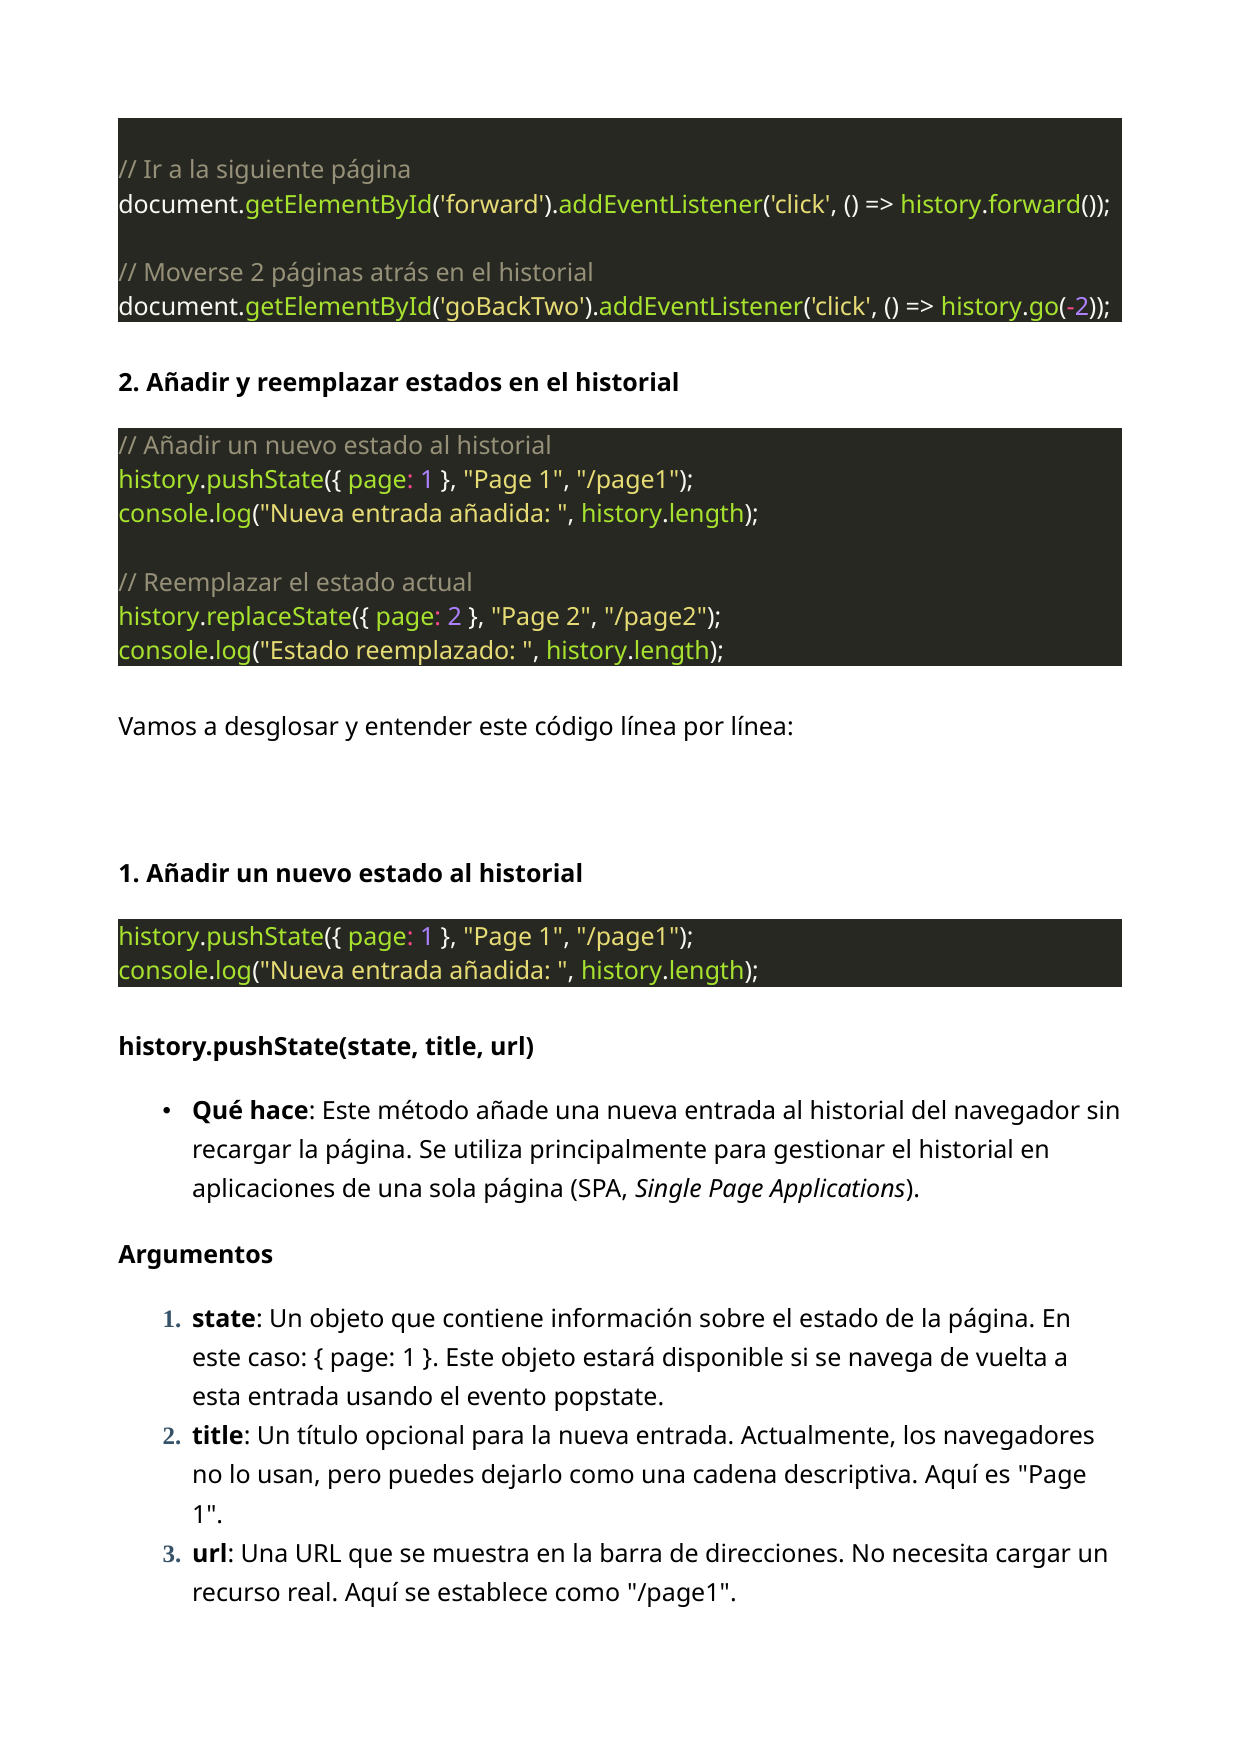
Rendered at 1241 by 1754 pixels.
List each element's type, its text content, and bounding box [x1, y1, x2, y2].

list url: Una URL que se muestra en la barra de direcciones. No necesita cargar un recurso real. Aquí se establece como "/page1". [162, 1536, 1122, 1609]
text // Ir a la siguiente página [118, 152, 1122, 186]
list Qué hace: Este método añade una nueva entrada al historial del navegador sin recargar la página. Se utiliza principalmente para gestionar el historial en aplicaciones de una sola página (SPA, Single Page Applications). [162, 1092, 1122, 1205]
list state: Un objeto que contiene información sobre el estado de la página. En este caso: { page: 1 }. Este objeto estará disponible si se navega de vuelta a esta entrada usando el evento popstate. [162, 1301, 1122, 1413]
subtitle 2. Añadir y reemplazar estados en el historial [118, 364, 1122, 398]
text history.pushState({ page: 1 }, "Page 1", "/page1"); [118, 919, 1122, 953]
text history.replaceState({ page: 2 }, "Page 2", "/page2"); [118, 598, 1122, 632]
text console.log("Nueva entrada añadida: ", history.length); [118, 953, 1122, 987]
text document.getElementById('goBackTwo').addEventListener('click', () => history.go(-2)); [118, 288, 1122, 322]
subtitle history.pushState(state, title, url) [118, 1029, 1122, 1063]
subtitle Argumentos [118, 1237, 1122, 1271]
text Vamos a desglosar y entender este código línea por línea: [118, 708, 1122, 742]
text history.pushState({ page: 1 }, "Page 1", "/page1"); [118, 462, 1122, 496]
text // Reemplazar el estado actual [118, 564, 1122, 598]
text console.log("Nueva entrada añadida: ", history.length); [118, 496, 1122, 530]
text // Moverse 2 páginas atrás en el historial [118, 254, 1122, 288]
text // Añadir un nuevo estado al historial [118, 428, 1122, 462]
list title: Un título opcional para la nueva entrada. Actualmente, los navegadores no lo usan, pero puedes dejarlo como una cadena descriptiva. Aquí es "Page 1". [162, 1418, 1122, 1530]
text console.log("Estado reemplazado: ", history.length); [118, 632, 1122, 666]
text document.getElementById('forward').addEventListener('click', () => history.forward()); [118, 186, 1122, 220]
subtitle 1. Añadir un nuevo estado al historial [118, 855, 1122, 889]
